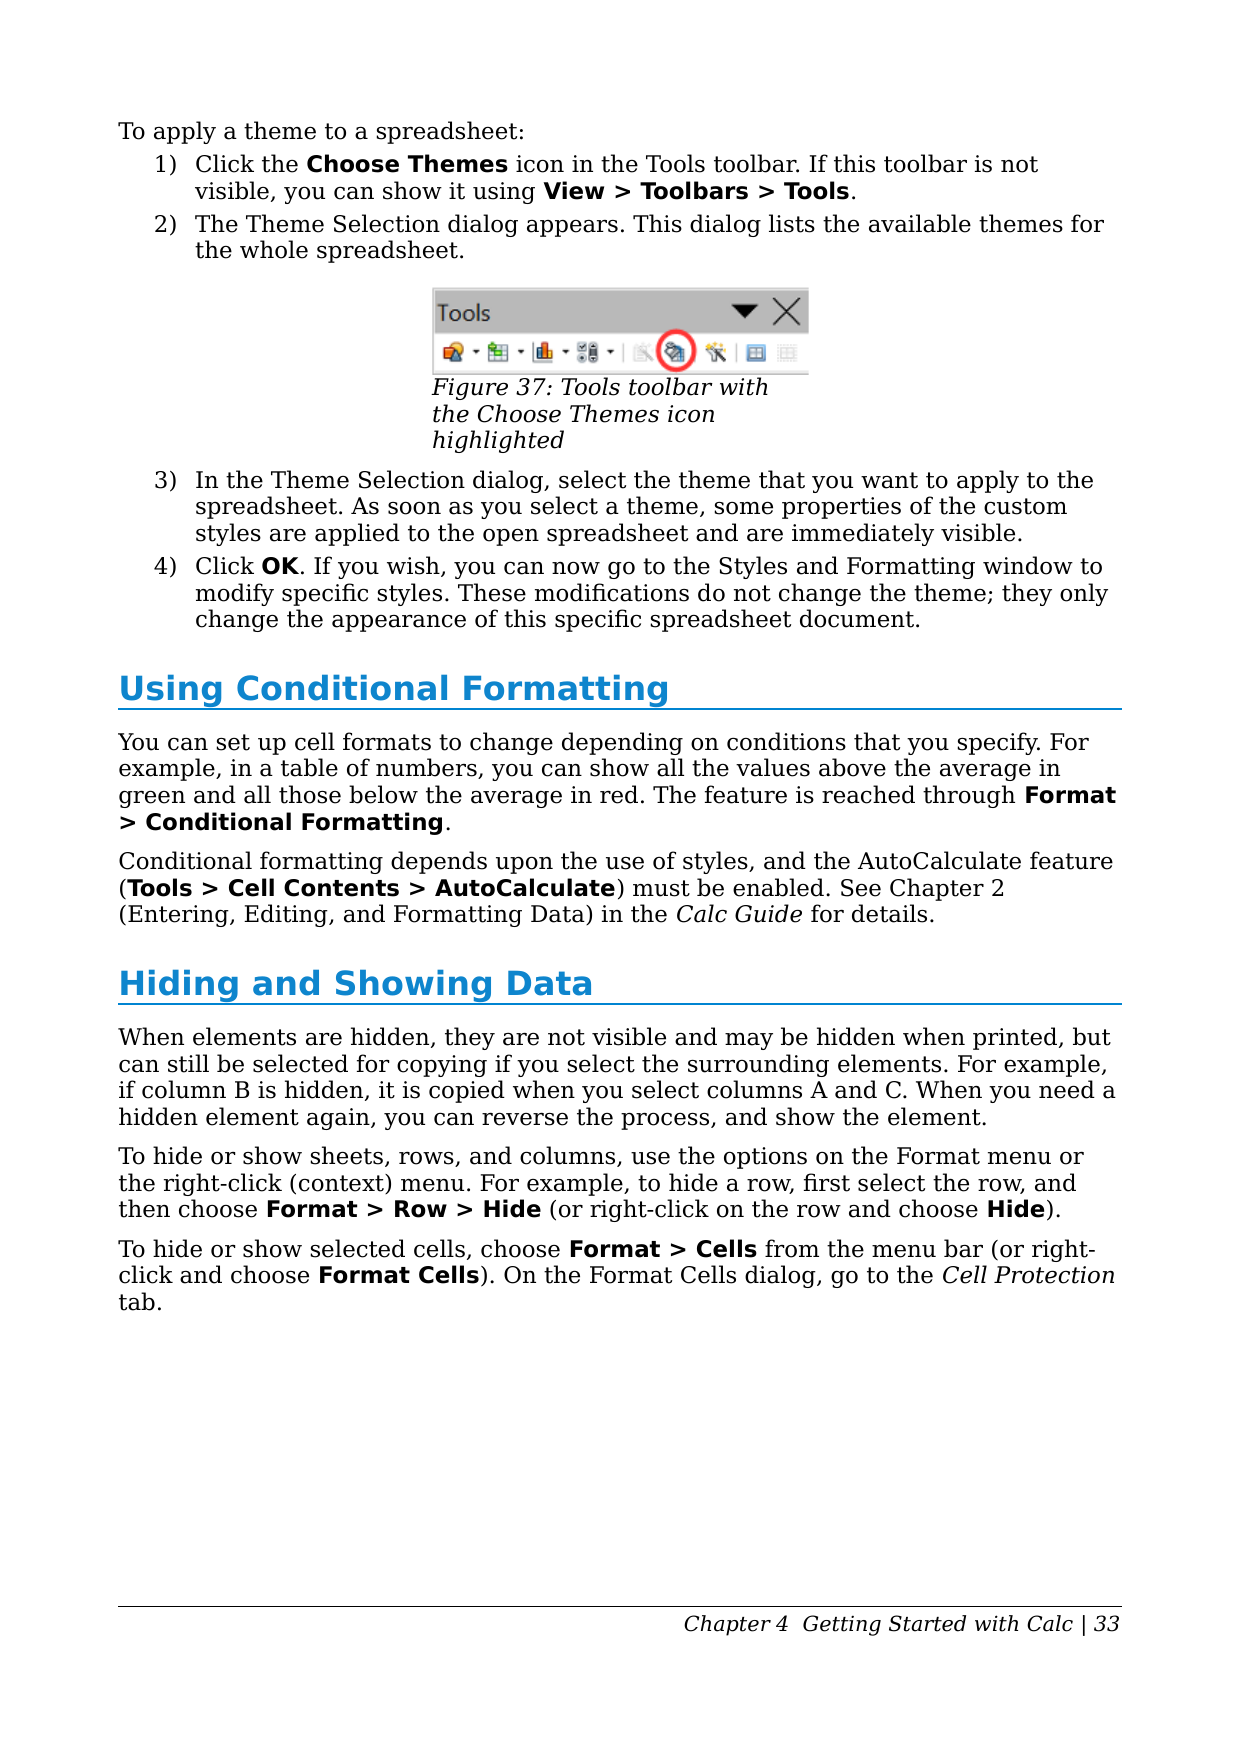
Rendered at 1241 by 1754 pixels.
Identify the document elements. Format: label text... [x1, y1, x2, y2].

text To hide or show sheets, rows, and columns, use the options on the Format menu or the right-click (context) menu. For example, to hide a row, first select the row, and then choose Format > Row > Hide (or right-click on the row and choose Hide). [118, 1143, 1122, 1223]
list In the Theme Selection dialog, select the theme that you want to apply to the spreadsheet. As soon as you select a theme, some properties of the custom styles are applied to the open spreadsheet and are immediately visible. [177, 467, 1122, 547]
list The Theme Selection dialog appears. This dialog lists the available themes for the whole spreadsheet. [177, 211, 1122, 264]
text Figure 37: Tools toolbar with the Choose Themes icon highlighted [432, 375, 808, 454]
subtitle Using Conditional Formatting [118, 669, 1122, 708]
list Click the Choose Themes icon in the Tools toolbar. If this toolbar is not visible, you can show it using View > Toolbars > Tools. [177, 151, 1122, 204]
text When elements are hidden, they are not visible and may be hidden when printed, but can still be selected for copying if you select the surrounding elements. For example, if column B is hidden, it is copied when you select columns A and C. When you need a hidden element again, you can reverse the process, and show the element. [118, 1024, 1122, 1131]
text Conditional formatting depends upon the use of styles, and the AutoCalculate feature (Tools > Cell Contents > AutoCalculate) must be enabled. See Chapter 2 (Entering, Editing, and Formatting Data) in the Calc Guide for details. [118, 848, 1122, 928]
list To apply a theme to a spreadsheet: [118, 118, 1122, 145]
subtitle Hiding and Showing Data [118, 964, 1122, 1003]
list Click OK. If you wish, you can now go to the Styles and Formatting window to modify specific styles. These modifications do not change the theme; they only change the appearance of this specific spreadsheet document. [177, 553, 1122, 633]
text You can set up cell formats to change depending on conditions that you specify. For example, in a table of numbers, you can show all the values above the average in green and all those below the average in red. The feature is reached through Format > Conditional Formatting. [118, 729, 1122, 836]
picture [431, 282, 809, 375]
text To hide or show selected cells, choose Format > Cells from the menu bar (or right-click and choose Format Cells). On the Format Cells dialog, go to the Cell Protection tab. [118, 1236, 1122, 1316]
